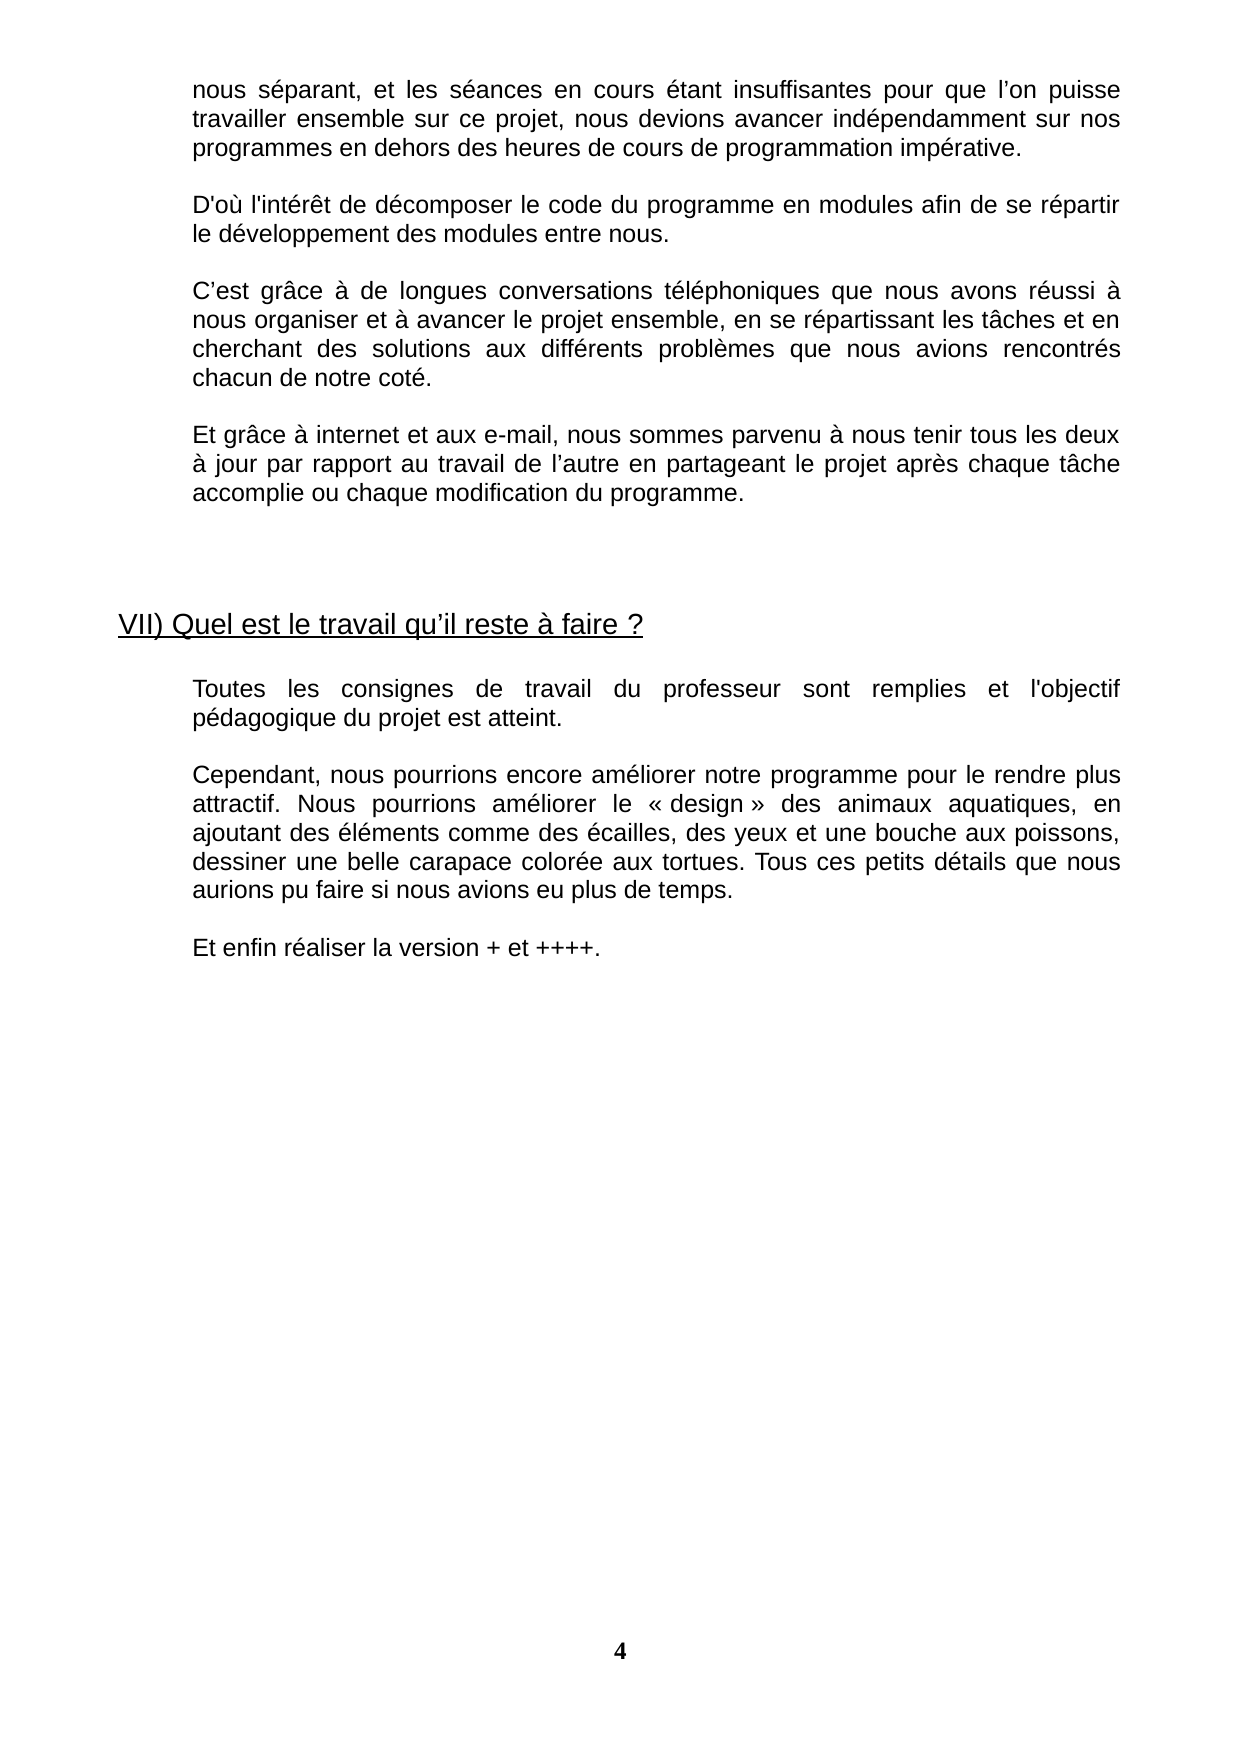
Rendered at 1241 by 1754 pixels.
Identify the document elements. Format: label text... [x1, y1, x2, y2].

text Et grâce à internet et aux e-mail, nous sommes parvenu à nous tenir tous les deux à jour par rapport au travail de l’autre en partageant le projet après chaque tâche accomplie ou chaque modification du programme. [192, 420, 1122, 506]
text Cependant, nous pourrions encore améliorer notre programme pour le rendre plus attractif. Nous pourrions améliorer le « design » des animaux aquatiques, en ajoutant des éléments comme des écailles, des yeux et une bouche aux poissons, dessiner une belle carapace colorée aux tortues. Tous ces petits détails que nous aurions pu faire si nous avions eu plus de temps. [192, 760, 1122, 904]
text C’est grâce à de longues conversations téléphoniques que nous avons réussi à nous organiser et à avancer le projet ensemble, en se répartissant les tâches et en cherchant des solutions aux différents problèmes que nous avions rencontrés chacun de notre coté. [192, 276, 1122, 391]
text Toutes les consignes de travail du professeur sont remplies et l'objectif pédagogique du projet est atteint. [192, 674, 1122, 731]
text Et enfin réaliser la version + et ++++. [192, 933, 1122, 961]
text nous séparant, et les séances en cours étant insuffisantes pour que l’on puisse travailler ensemble sur ce projet, nous devions avancer indépendamment sur nos programmes en dehors des heures de cours de programmation impérative. [192, 75, 1122, 161]
text D'où l'intérêt de décomposer le code du programme en modules afin de se répartir le développement des modules entre nous. [192, 190, 1122, 247]
text VII) Quel est le travail qu’il reste à faire ? [118, 607, 1122, 640]
